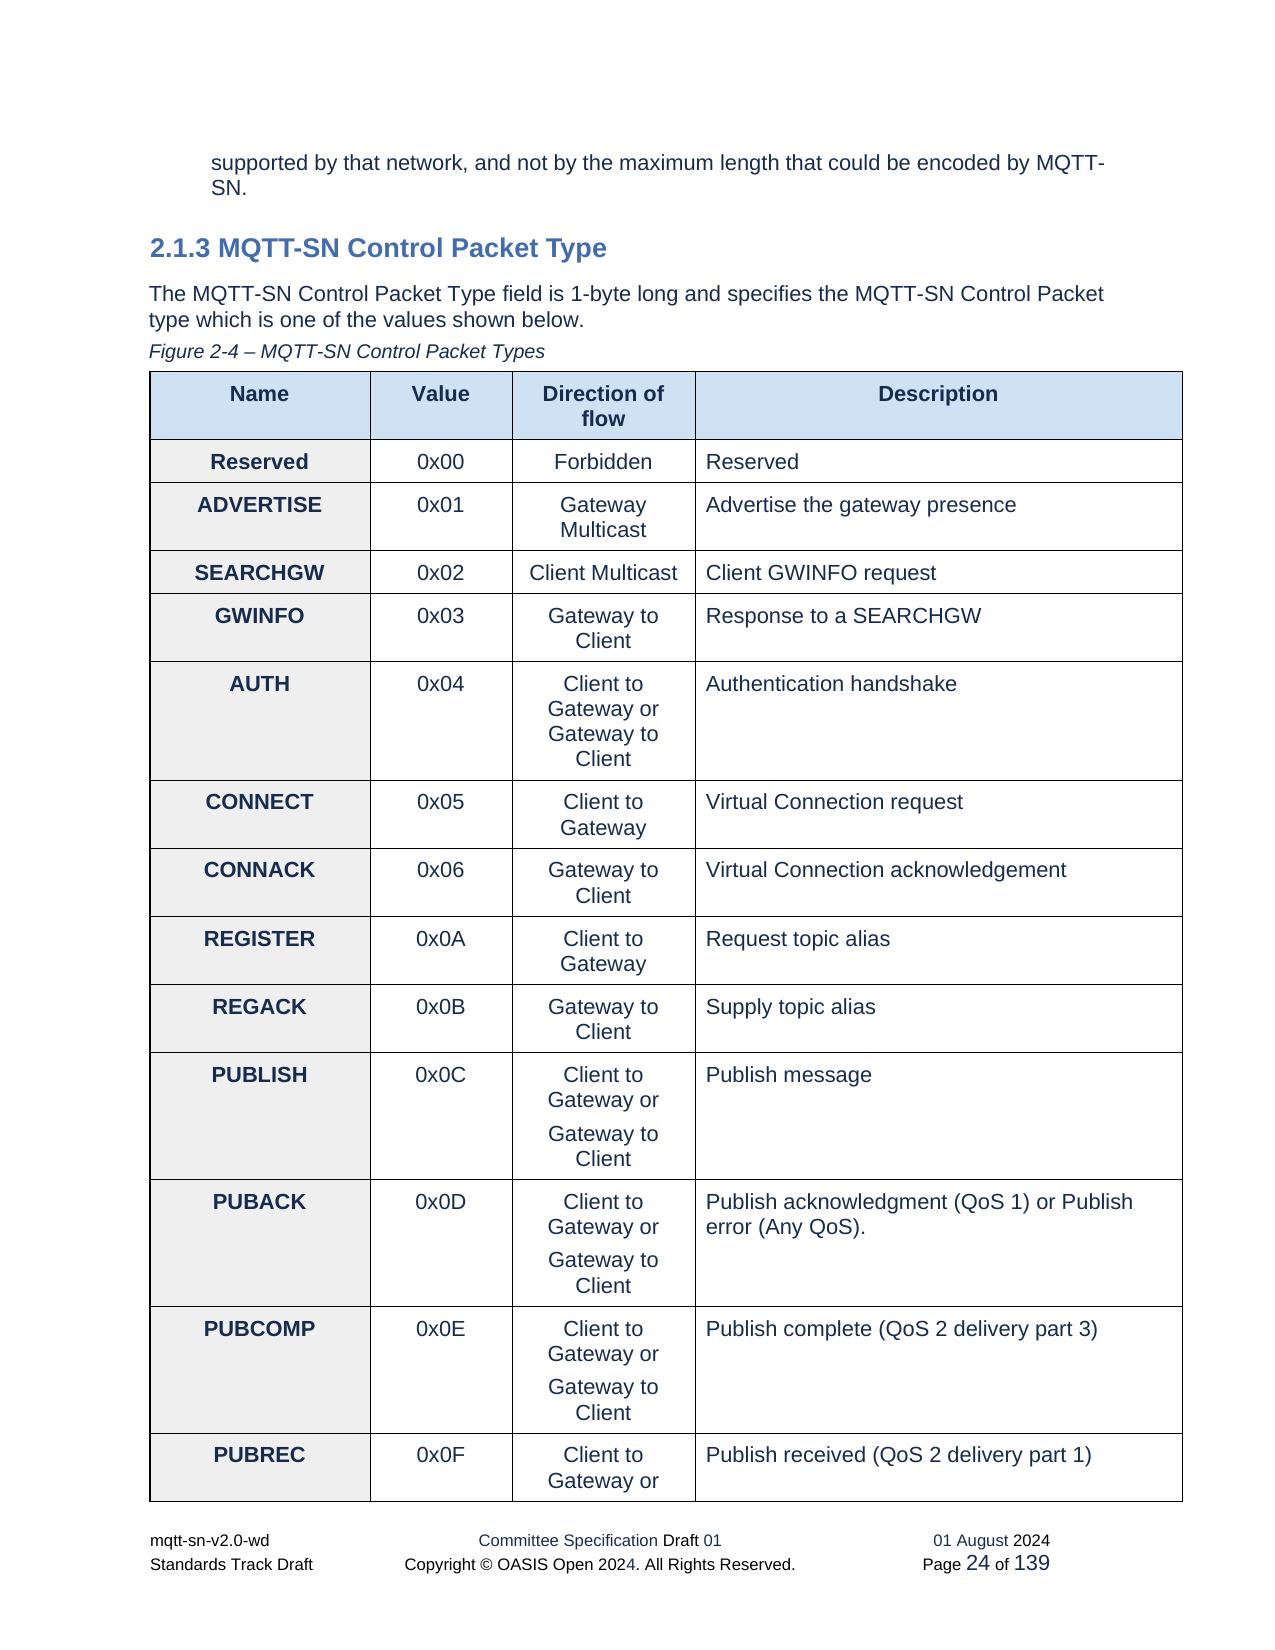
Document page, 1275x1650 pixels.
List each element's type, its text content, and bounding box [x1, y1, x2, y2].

table_cell Client to Gateway or [513, 1434, 695, 1501]
table_cell Gateway Multicast [513, 483, 695, 550]
table_cell 0x0E [371, 1307, 512, 1433]
table_cell Gateway to Client [513, 985, 695, 1052]
table_cell PUBCOMP [151, 1307, 370, 1433]
table_cell REGISTER [151, 917, 370, 984]
table_cell PUBLISH [151, 1053, 370, 1179]
text Figure 2-4 – MQTT-SN Control Packet Types [148, 340, 1124, 363]
table_cell Supply topic alias [696, 985, 1182, 1052]
table_cell Gateway to Client [513, 849, 695, 916]
table_cell 0x00 [371, 440, 512, 482]
table_cell PUBREC [151, 1434, 370, 1501]
text The MQTT-SN Control Packet Type field is 1-byte long and specifies the MQTT-SN Control Packet type which is one of the values shown below. [148, 281, 1124, 332]
table_cell Reserved [696, 440, 1182, 482]
table_cell Client to Gateway or Gateway to Client [513, 1053, 695, 1179]
table_cell Virtual Connection acknowledgement [696, 849, 1182, 916]
table_cell Publish received (QoS 2 delivery part 1) [696, 1434, 1182, 1501]
table_cell 0x0F [371, 1434, 512, 1501]
table_cell SEARCHGW [151, 551, 370, 593]
table_cell PUBACK [151, 1180, 370, 1306]
table_cell Client to Gateway [513, 917, 695, 984]
table_cell Client to Gateway or Gateway to Client [513, 1180, 695, 1306]
table_cell CONNACK [151, 849, 370, 916]
table_cell 0x0C [371, 1053, 512, 1179]
table_cell 0x05 [371, 781, 512, 848]
table_cell Publish complete (QoS 2 delivery part 3) [696, 1307, 1182, 1433]
table_cell Client to Gateway or Gateway to Client [513, 662, 695, 780]
table_cell 0x03 [371, 594, 512, 661]
table_cell Client GWINFO request [696, 551, 1182, 593]
table_cell Reserved [151, 440, 370, 482]
table_cell Virtual Connection request [696, 781, 1182, 848]
table_cell 0x0D [371, 1180, 512, 1306]
table_cell Request topic alias [696, 917, 1182, 984]
table_cell Client Multicast [513, 551, 695, 593]
table_header Description [696, 372, 1182, 439]
text supported by that network, and not by the maximum length that could be encoded by MQTT-SN. [211, 150, 1124, 200]
table_cell Authentication handshake [696, 662, 1182, 780]
table_cell Publish acknowledgment (QoS 1) or Publish error (Any QoS). [696, 1180, 1182, 1306]
table_cell Forbidden [513, 440, 695, 482]
table_cell 0x02 [371, 551, 512, 593]
table_cell Advertise the gateway presence [696, 483, 1182, 550]
table_cell ADVERTISE [151, 483, 370, 550]
table_cell 0x0B [371, 985, 512, 1052]
table_header Direction of flow [513, 372, 695, 439]
table_cell CONNECT [151, 781, 370, 848]
table_header Value [371, 372, 512, 439]
table_cell GWINFO [151, 594, 370, 661]
table_cell Gateway to Client [513, 594, 695, 661]
table_cell Client to Gateway [513, 781, 695, 848]
table_cell Publish message [696, 1053, 1182, 1179]
table_cell 0x0A [371, 917, 512, 984]
table_header Name [151, 372, 370, 439]
table_cell 0x01 [371, 483, 512, 550]
table_cell Response to a SEARCHGW [696, 594, 1182, 661]
table_cell 0x04 [371, 662, 512, 780]
table_cell AUTH [151, 662, 370, 780]
subtitle 2.1.3 MQTT-SN Control Packet Type [150, 232, 1124, 264]
table_cell 0x06 [371, 849, 512, 916]
table_cell REGACK [151, 985, 370, 1052]
table_cell Client to Gateway or Gateway to Client [513, 1307, 695, 1433]
